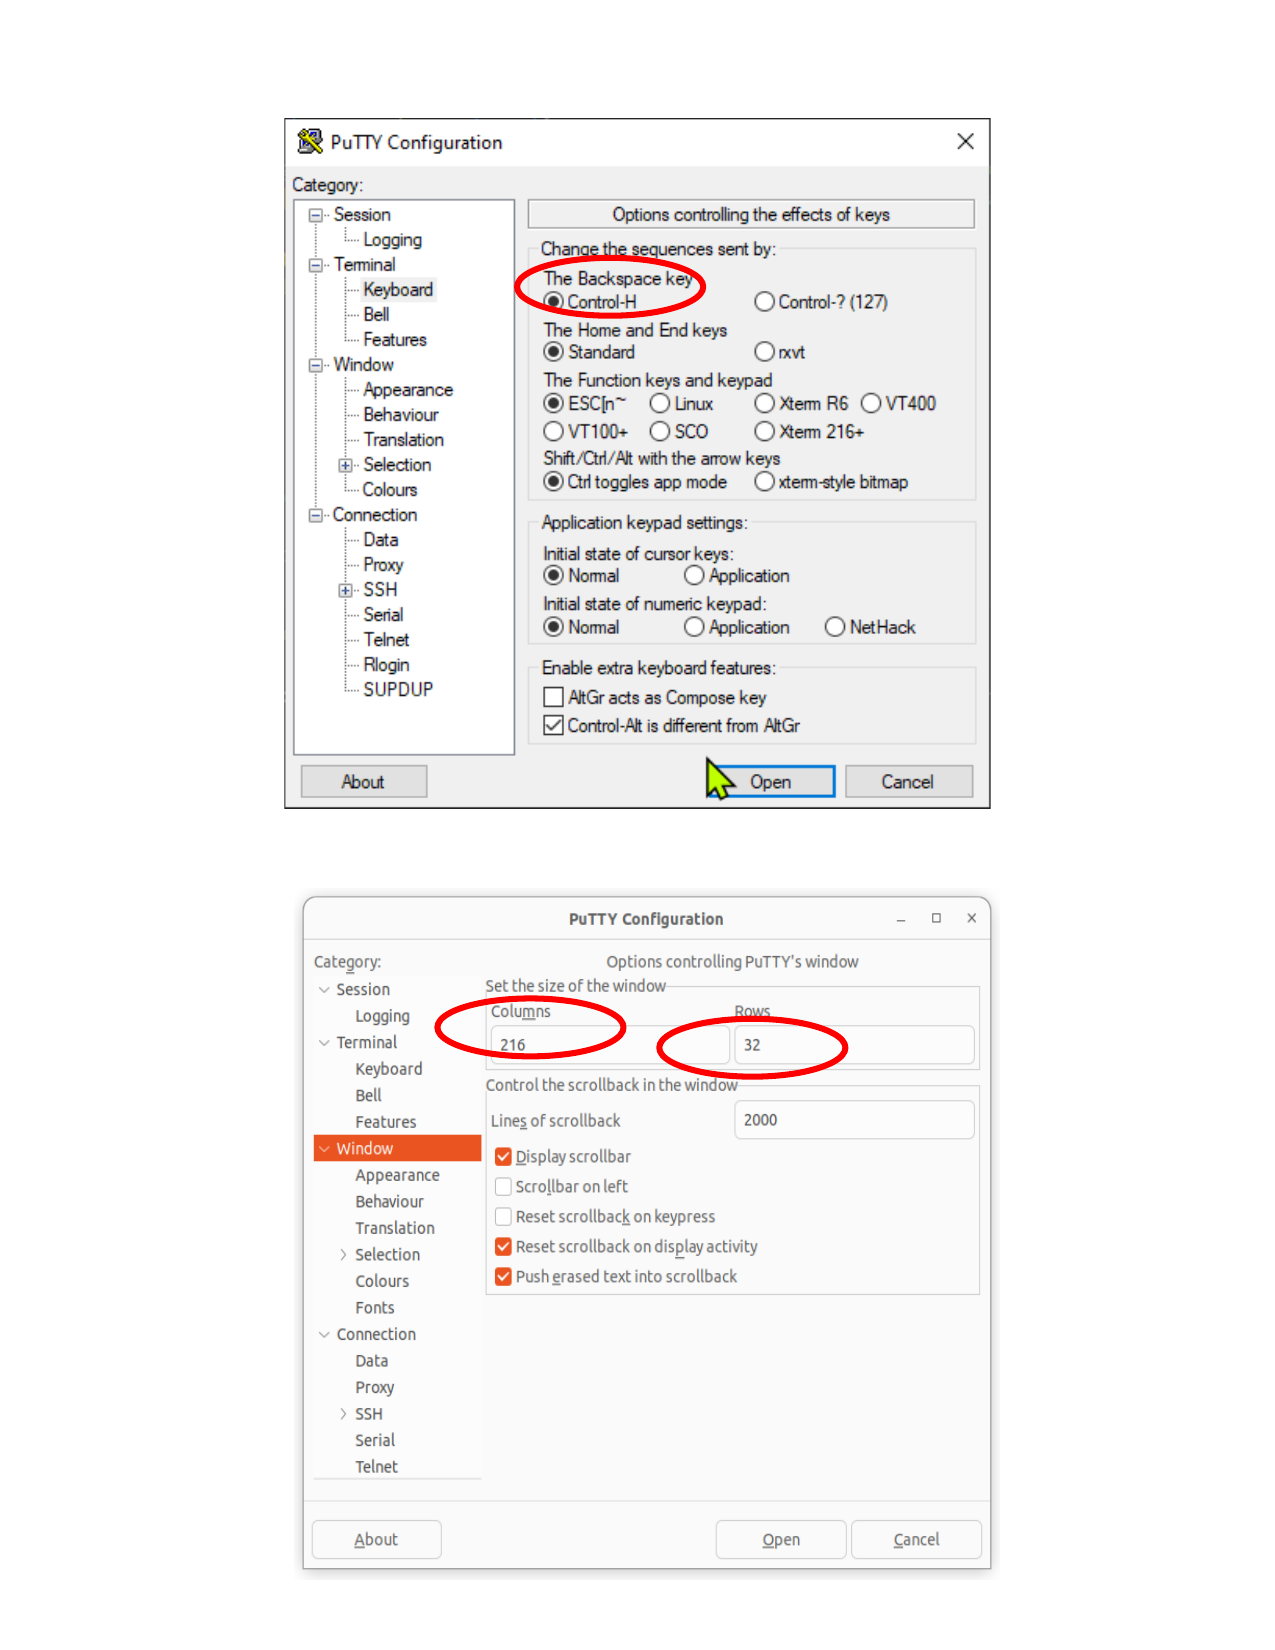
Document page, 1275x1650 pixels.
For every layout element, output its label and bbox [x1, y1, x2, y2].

picture [293, 888, 1001, 1580]
picture [284, 118, 991, 809]
